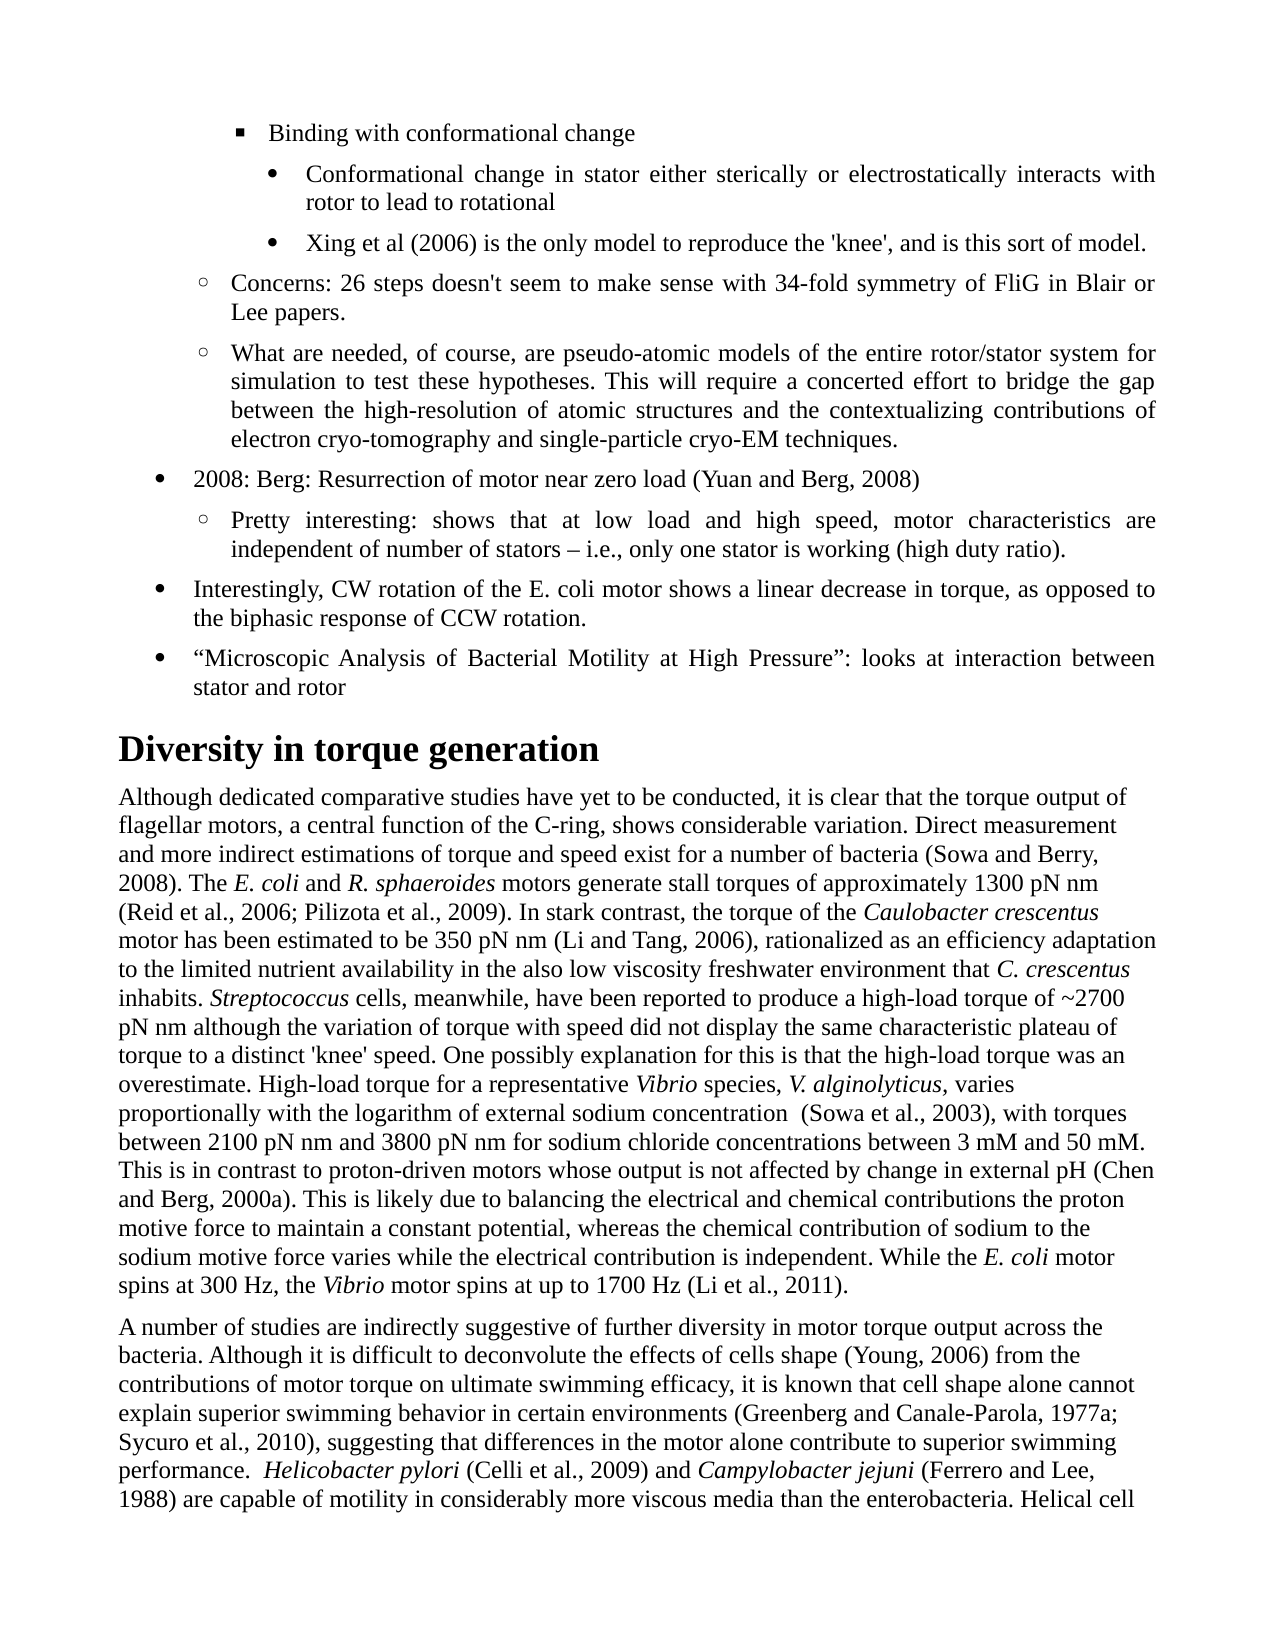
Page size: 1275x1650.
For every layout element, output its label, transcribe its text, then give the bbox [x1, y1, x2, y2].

list Concerns: 26 steps doesn't seem to make sense with 34-fold symmetry of FliG in Blair or Lee papers. [193, 268, 1157, 326]
text A number of studies are indirectly suggestive of further diversity in motor torque output across the bacteria. Although it is difficult to deconvolute the effects of cells shape (Young, 2006) from the contributions of motor torque on ultimate swimming efficacy, it is known that cell shape alone cannot explain superior swimming behavior in certain environments (Greenberg and Canale-Parola, 1977a; Sycuro et al., 2010), suggesting that differences in the motor alone contribute to superior swimming performance. Helicobacter pylori (Celli et al., 2009) and Campylobacter jejuni (Ferrero and Lee, 1988) are capable of motility in considerably more viscous media than the enterobacteria. Helical cell [118, 1312, 1157, 1513]
list “Microscopic Analysis of Bacterial Motility at High Pressure”: looks at interaction between stator and rotor [156, 643, 1157, 701]
list Conformational change in stator either sterically or electrostatically interacts with rotor to lead to rotational [268, 159, 1157, 216]
text Although dedicated comparative studies have yet to be conducted, it is clear that the torque output of flagellar motors, a central function of the C-ring, shows considerable variation. Direct measurement and more indirect estimations of torque and speed exist for a number of bacteria (Sowa and Berry, 2008). The E. coli and R. sphaeroides motors generate stall torques of approximately 1300 pN nm (Reid et al., 2006; Pilizota et al., 2009). In stark contrast, the torque of the Caulobacter crescentus motor has been estimated to be 350 pN nm (Li and Tang, 2006), rationalized as an efficiency adaptation to the limited nutrient availability in the also low viscosity freshwater environment that C. crescentus inhabits. Streptococcus cells, meanwhile, have been reported to produce a high-load torque of ~2700 pN nm although the variation of torque with speed did not display the same characteristic plateau of torque to a distinct 'knee' speed. One possibly explanation for this is that the high-load torque was an overestimate. High-load torque for a representative Vibrio species, V. alginolyticus, varies proportionally with the logarithm of external sodium concentration (Sowa et al., 2003), with torques between 2100 pN nm and 3800 pN nm for sodium chloride concentrations between 3 mM and 50 mM. This is in contrast to proton-driven motors whose output is not affected by change in external pH (Chen and Berg, 2000a). This is likely due to balancing the electrical and chemical contributions the proton motive force to maintain a constant potential, whereas the chemical contribution of sodium to the sodium motive force varies while the electrical contribution is independent. While the E. coli motor spins at 300 Hz, the Vibrio motor spins at up to 1700 Hz (Li et al., 2011). [118, 782, 1157, 1299]
list Interestingly, CW rotation of the E. coli motor shows a linear decrease in torque, as opposed to the biphasic response of CCW rotation. [156, 574, 1157, 632]
list 2008: Berg: Resurrection of motor near zero load (Yuan and Berg, 2008) [156, 464, 1157, 493]
subtitle Diversity in torque generation [118, 726, 1157, 769]
list Pretty interesting: shows that at low load and high speed, motor characteristics are independent of number of stators – i.e., only one stator is working (high duty ratio). [193, 505, 1157, 562]
list Binding with conformational change [231, 118, 1157, 147]
list Xing et al (2006) is the only model to reproduce the 'knee', and is this sort of model. [268, 228, 1157, 257]
list What are needed, of course, are pseudo-atomic models of the entire rotor/stator system for simulation to test these hypotheses. This will require a concerted effort to bridge the gap between the high-resolution of atomic structures and the contextualizing contributions of electron cryo-tomography and single-particle cryo-EM techniques. [193, 338, 1157, 453]
